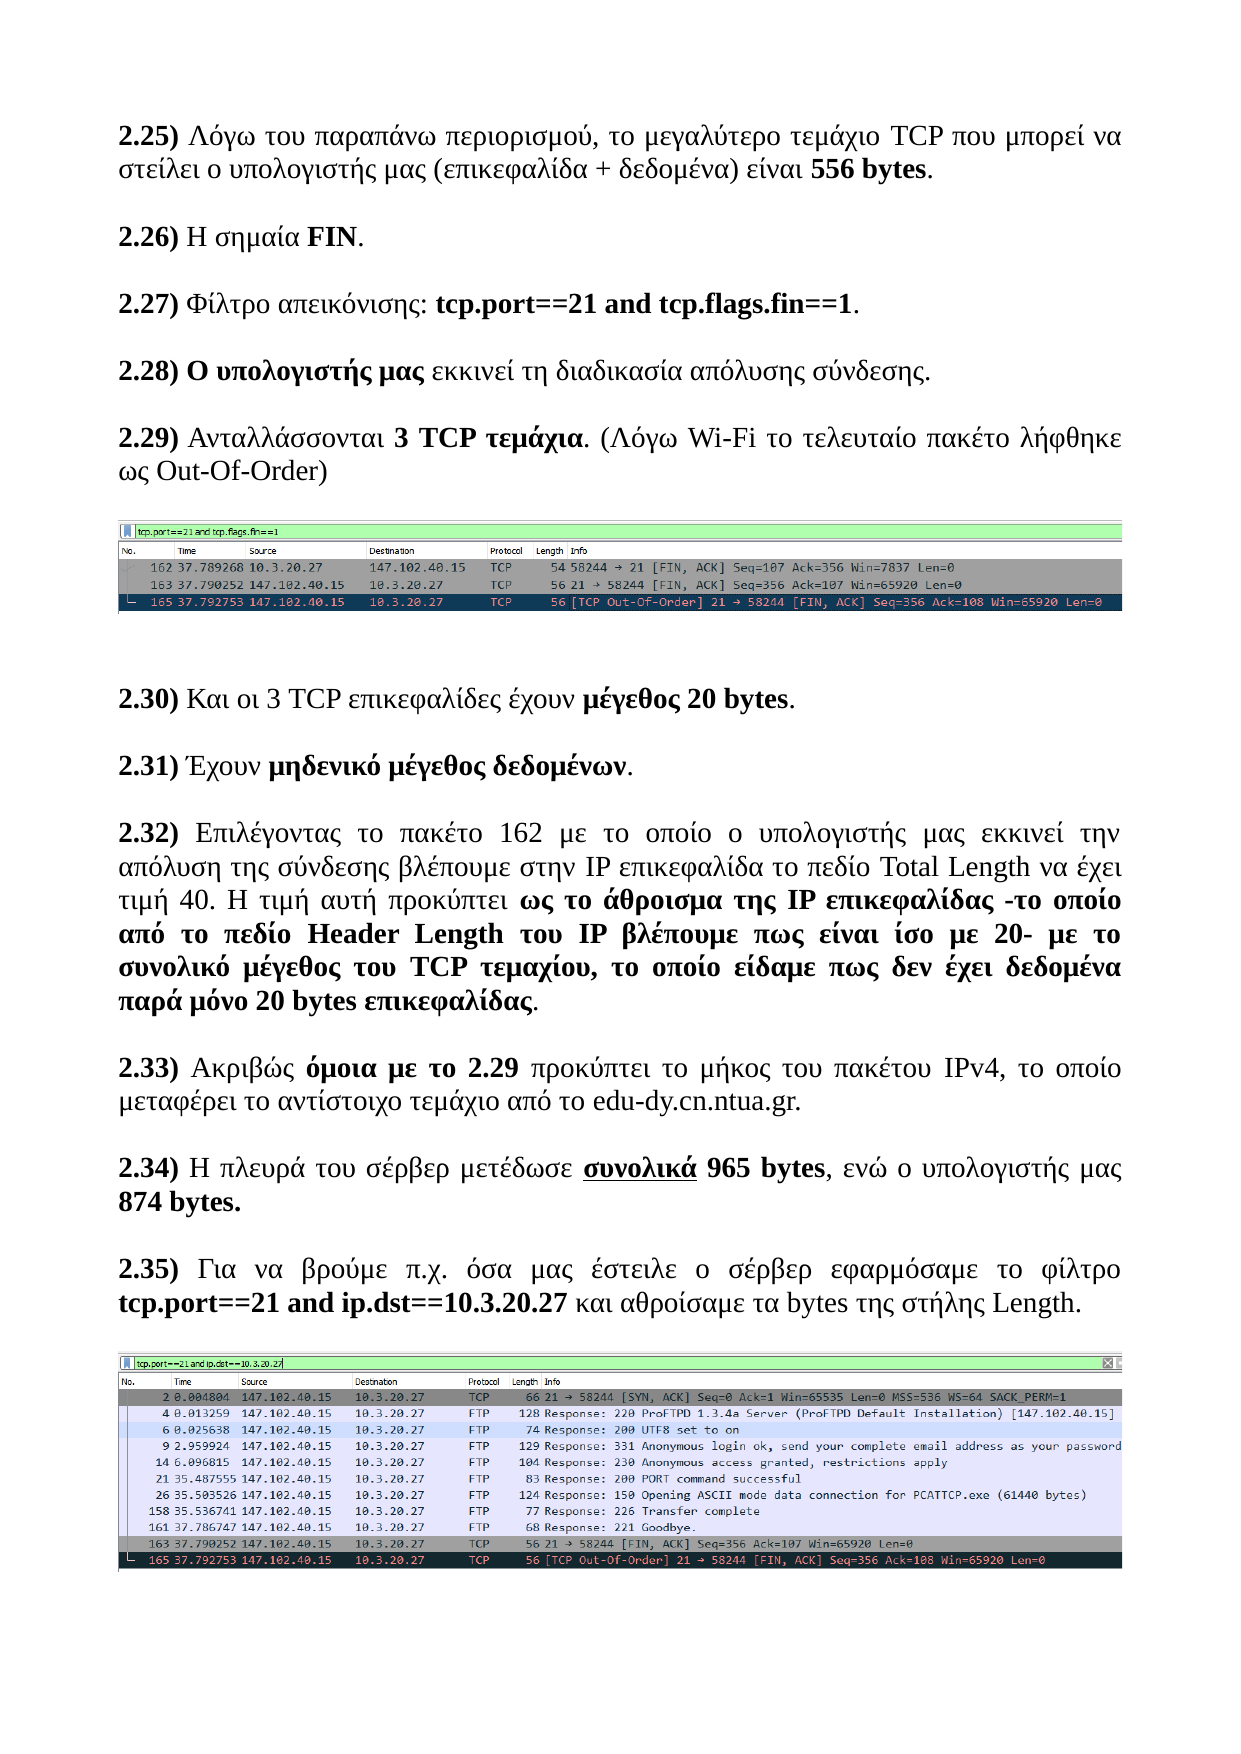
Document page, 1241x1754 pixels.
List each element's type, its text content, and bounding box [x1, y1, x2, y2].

text 2.34) Η πλευρά του σέρβερ μετέδωσε συνολικά 965 bytes, ενώ ο υπολογιστής μας 874 bytes. [118, 1151, 1122, 1218]
text 2.26) Η σημαία FIN. [118, 219, 1122, 252]
text 2.32) Επιλέγοντας το πακέτο 162 με το οποίο ο υπολογιστής μας εκκινεί την απόλυση της σύνδεσης βλέπουμε στην IP επικεφαλίδα το πεδίο Total Length να έχει τιμή 40. Η τιμή αυτή προκύπτει ως το άθροισμα της IP επικεφαλίδας -το οποίο από το πεδίο Header Length του IP βλέπουμε πως είναι ίσο με 20- με το συνολικό μέγεθος του TCP τεμαχίου, το οποίο είδαμε πως δεν έχει δεδομένα παρά μόνο 20 bytes επικεφαλίδας. [118, 815, 1122, 1016]
text 2.31) Έχουν μηδενικό μέγεθος δεδομένων. [118, 748, 1122, 782]
picture [118, 1351, 1123, 1572]
text 2.30) Και οι 3 TCP επικεφαλίδες έχουν μέγεθος 20 bytes. [118, 681, 1122, 714]
text 2.29) Ανταλλάσσονται 3 TCP τεμάχια. (Λόγω Wi-Fi το τελευταίο πακέτο λήφθηκε ως Out-Of-Order) [118, 420, 1122, 487]
text 2.27) Φίλτρο απεικόνισης: tcp.port==21 and tcp.flags.fin==1. [118, 286, 1122, 319]
text 2.25) Λόγω του παραπάνω περιορισμού, το μεγαλύτερο τεμάχιο TCP που μπορεί να στείλει ο υπολογιστής μας (επικεφαλίδα + δεδομένα) είναι 556 bytes. [118, 118, 1122, 185]
text 2.33) Ακριβώς όμοια με το 2.29 προκύπτει το μήκος του πακέτου IPv4, το οποίο μεταφέρει το αντίστοιχο τεμάχιο από το edu-dy.cn.ntua.gr. [118, 1050, 1122, 1117]
picture [118, 520, 1123, 614]
text 2.35) Για να βρούμε π.χ. όσα μας έστειλε ο σέρβερ εφαρμόσαμε το φίλτρο tcp.port==21 and ip.dst==10.3.20.27 και αθροίσαμε τα bytes της στήλης Length. [118, 1251, 1122, 1318]
text 2.28) Ο υπολογιστής μας εκκινεί τη διαδικασία απόλυσης σύνδεσης. [118, 353, 1122, 386]
